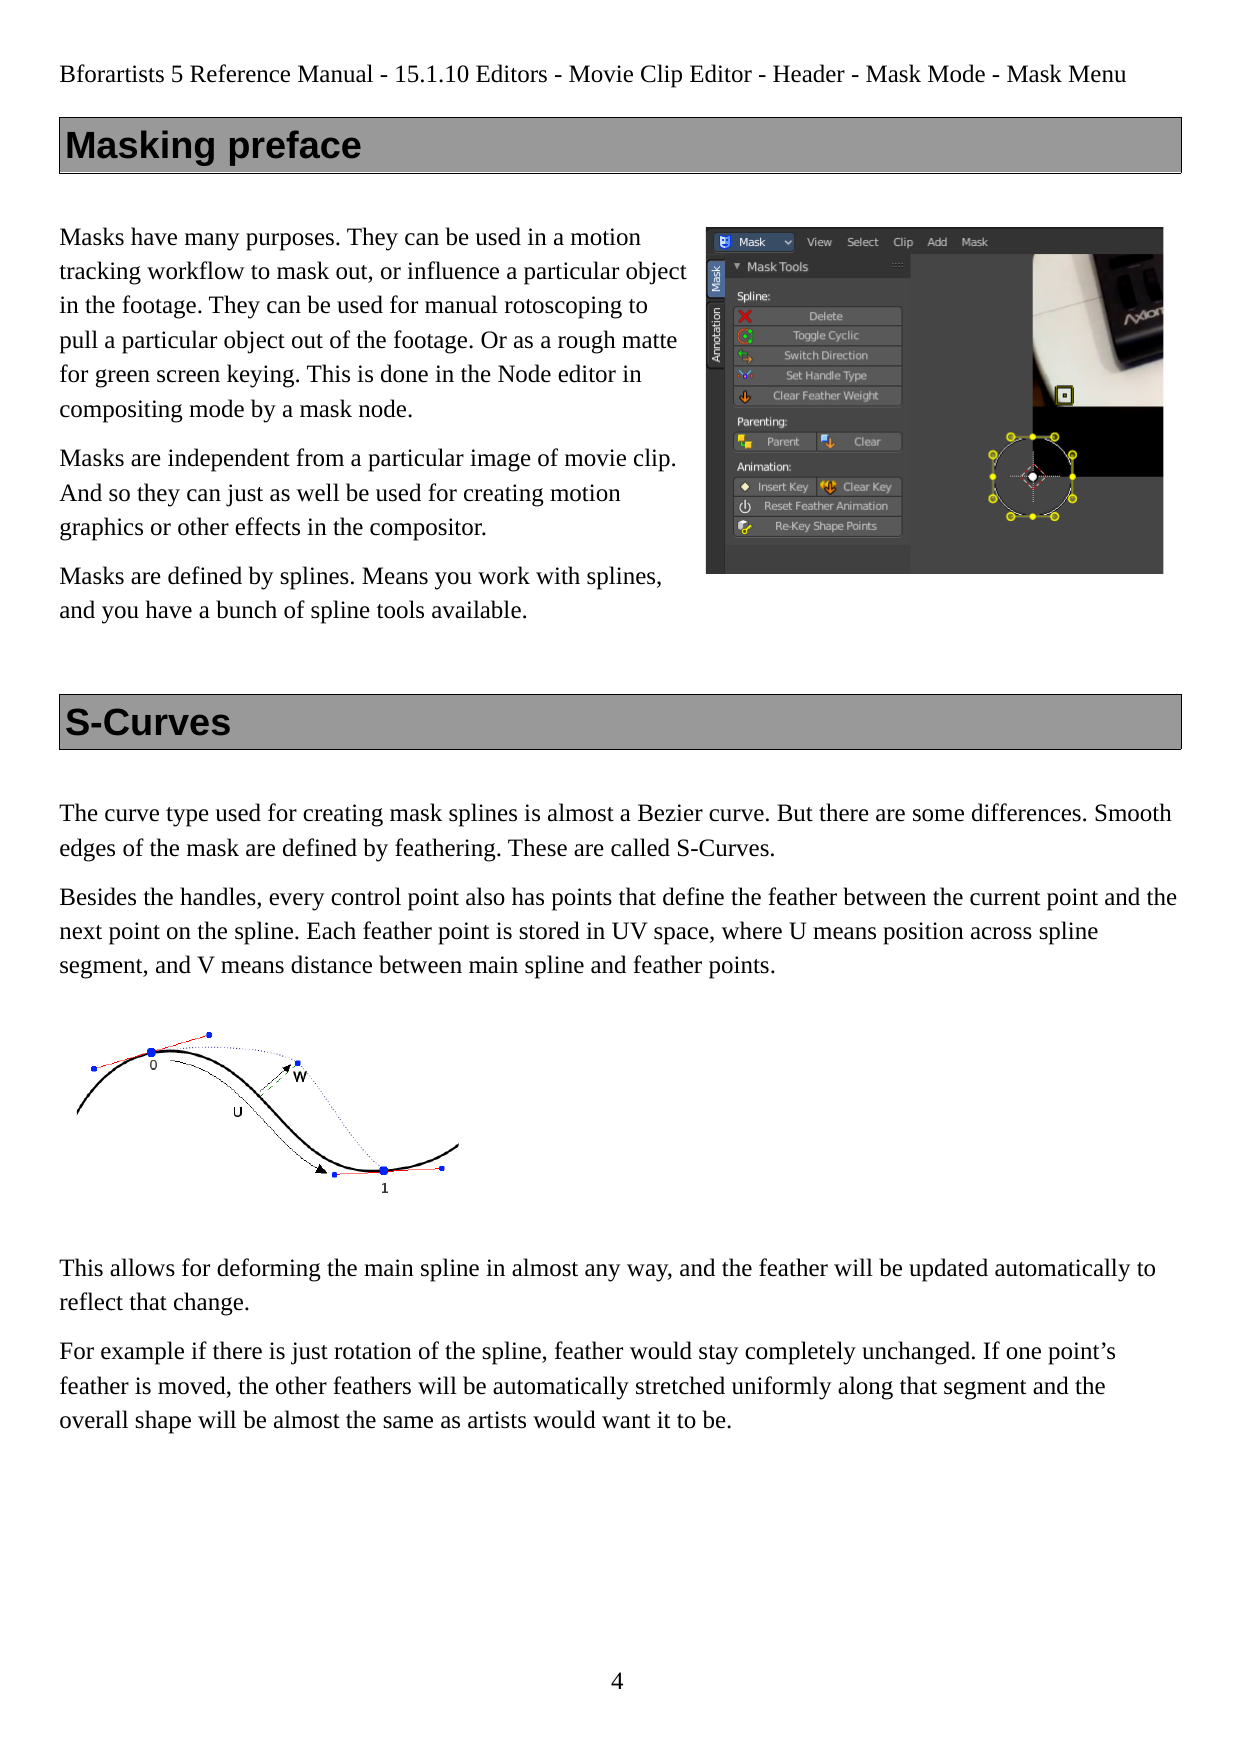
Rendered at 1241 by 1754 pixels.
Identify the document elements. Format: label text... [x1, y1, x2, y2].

text Besides the handles, every control point also has points that define the feather between the current point and the next point on the spline. Each feather point is stored in UV space, where U means position across spline segment, and V means distance between main spline and feather points. [59, 882, 1181, 979]
text The curve type used for creating mask splines is almost a Bezier curve. But there are some differences. Smooth edges of the mask are defined by feathering. These are called S-Curves. [59, 798, 1181, 861]
text Masks have many purposes. They can be used in a motion tracking workflow to mask out, or influence a particular object in the footage. They can be used for manual rotoscoping to pull a particular object out of the footage. Or as a rough matte for green screen keying. This is done in the Node editor in compositing mode by a mask node. [59, 222, 1181, 423]
text Masks are defined by splines. Means you work with splines, and you have a bunch of spline tools available. [59, 561, 1181, 624]
picture [705, 227, 1164, 574]
text Masks are independent from a particular image of movie clip. And so they can just as well be used for creating motion graphics or other effects in the compositor. [59, 443, 705, 541]
text This allows for deforming the main spline in almost any way, and the feather will be updated automatically to reflect that change. [59, 1253, 1181, 1316]
text For example if there is just rotation of the spline, feather would stay completely unchanged. If one point’s feather is moved, the other feathers will be automatically stretched uniformly along that segment and the overall shape will be almost the same as artists would want it to be. [59, 1336, 1181, 1434]
table_header Masking preface [60, 118, 1181, 172]
table_header S-Curves [60, 695, 1181, 749]
picture [76, 1017, 459, 1210]
